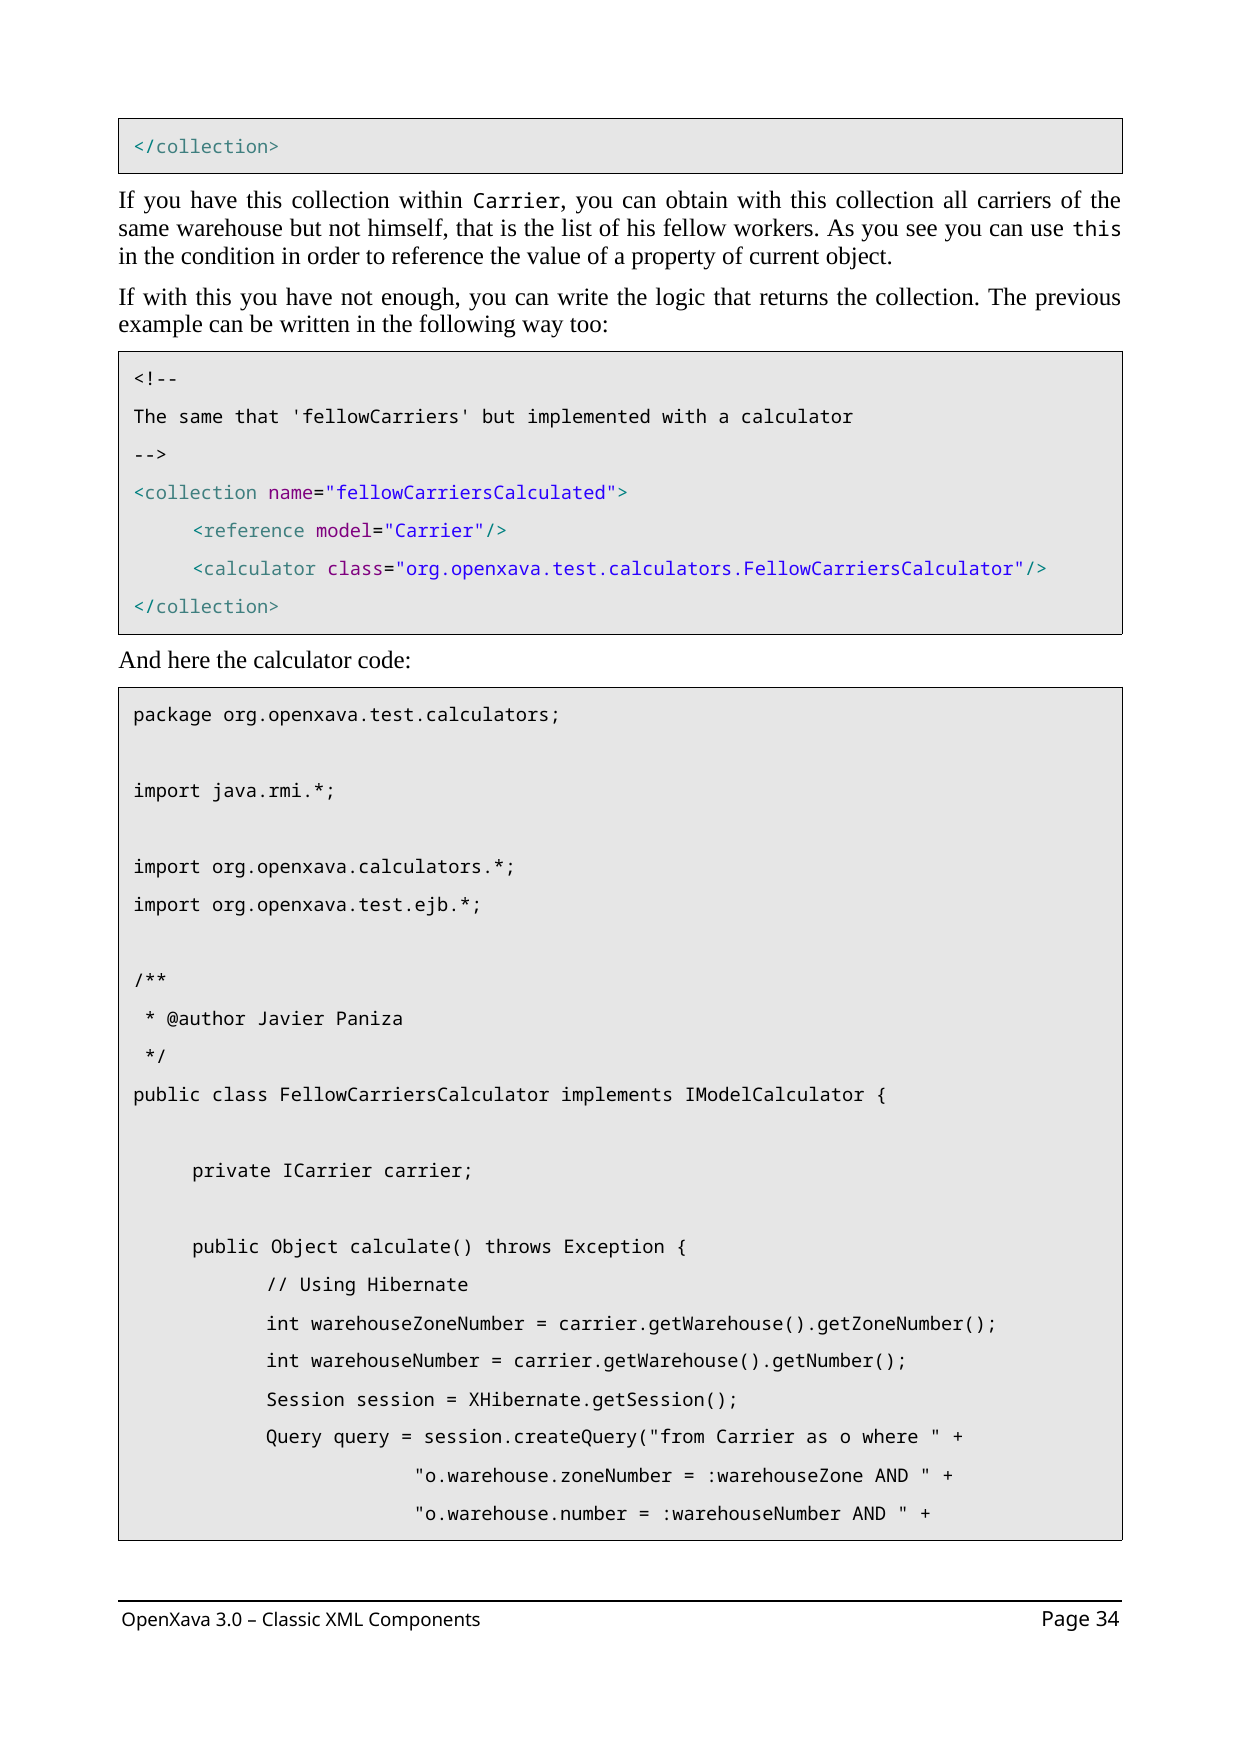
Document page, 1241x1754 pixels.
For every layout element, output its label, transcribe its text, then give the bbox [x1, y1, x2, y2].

text <calculator class="org.openxava.test.calculators.FellowCarriersCalculator"/> [119, 541, 1122, 579]
text private ICarrier carrier; [119, 1143, 1122, 1181]
text "o.warehouse.number = :warehouseNumber AND " + [119, 1485, 1122, 1540]
text And here the calculator code: [118, 646, 1122, 674]
text package org.openxava.test.calculators; [119, 688, 1122, 725]
text */ [119, 1029, 1122, 1067]
text int warehouseNumber = carrier.getWarehouse().getNumber(); [119, 1333, 1122, 1371]
text * @author Javier Paniza [119, 991, 1122, 1029]
text /** [119, 953, 1122, 991]
text "o.warehouse.zoneNumber = :warehouseZone AND " + [119, 1447, 1122, 1485]
text import org.openxava.test.ejb.*; [119, 877, 1122, 915]
text <collection name="fellowCarriersCalculated"> [119, 464, 1122, 503]
text The same that 'fellowCarriers' but implemented with a calculator [119, 388, 1122, 427]
text </collection> [119, 579, 1122, 634]
text import org.openxava.calculators.*; [119, 839, 1122, 877]
text int warehouseZoneNumber = carrier.getWarehouse().getZoneNumber(); [119, 1295, 1122, 1333]
text import java.rmi.*; [119, 763, 1122, 801]
text </collection> [119, 119, 1122, 173]
text If you have this collection within Carrier, you can obtain with this collection all carriers of the same warehouse but not himself, that is the list of his fellow workers. As you see you can use this in the condition in order to reference the value of a property of current object. [118, 186, 1122, 270]
text If with this you have not enough, you can write the logic that returns the collection. The previous example can be written in the following way too: [118, 283, 1122, 338]
text Query query = session.createQuery("from Carrier as o where " + [119, 1409, 1122, 1447]
text public class FellowCarriersCalculator implements IModelCalculator { [119, 1067, 1122, 1105]
text public Object calculate() throws Exception { [119, 1219, 1122, 1257]
text --> [119, 427, 1122, 464]
text <reference model="Carrier"/> [119, 503, 1122, 541]
text Session session = XHibernate.getSession(); [119, 1371, 1122, 1409]
text <!-- [119, 352, 1122, 388]
text // Using Hibernate [119, 1257, 1122, 1295]
